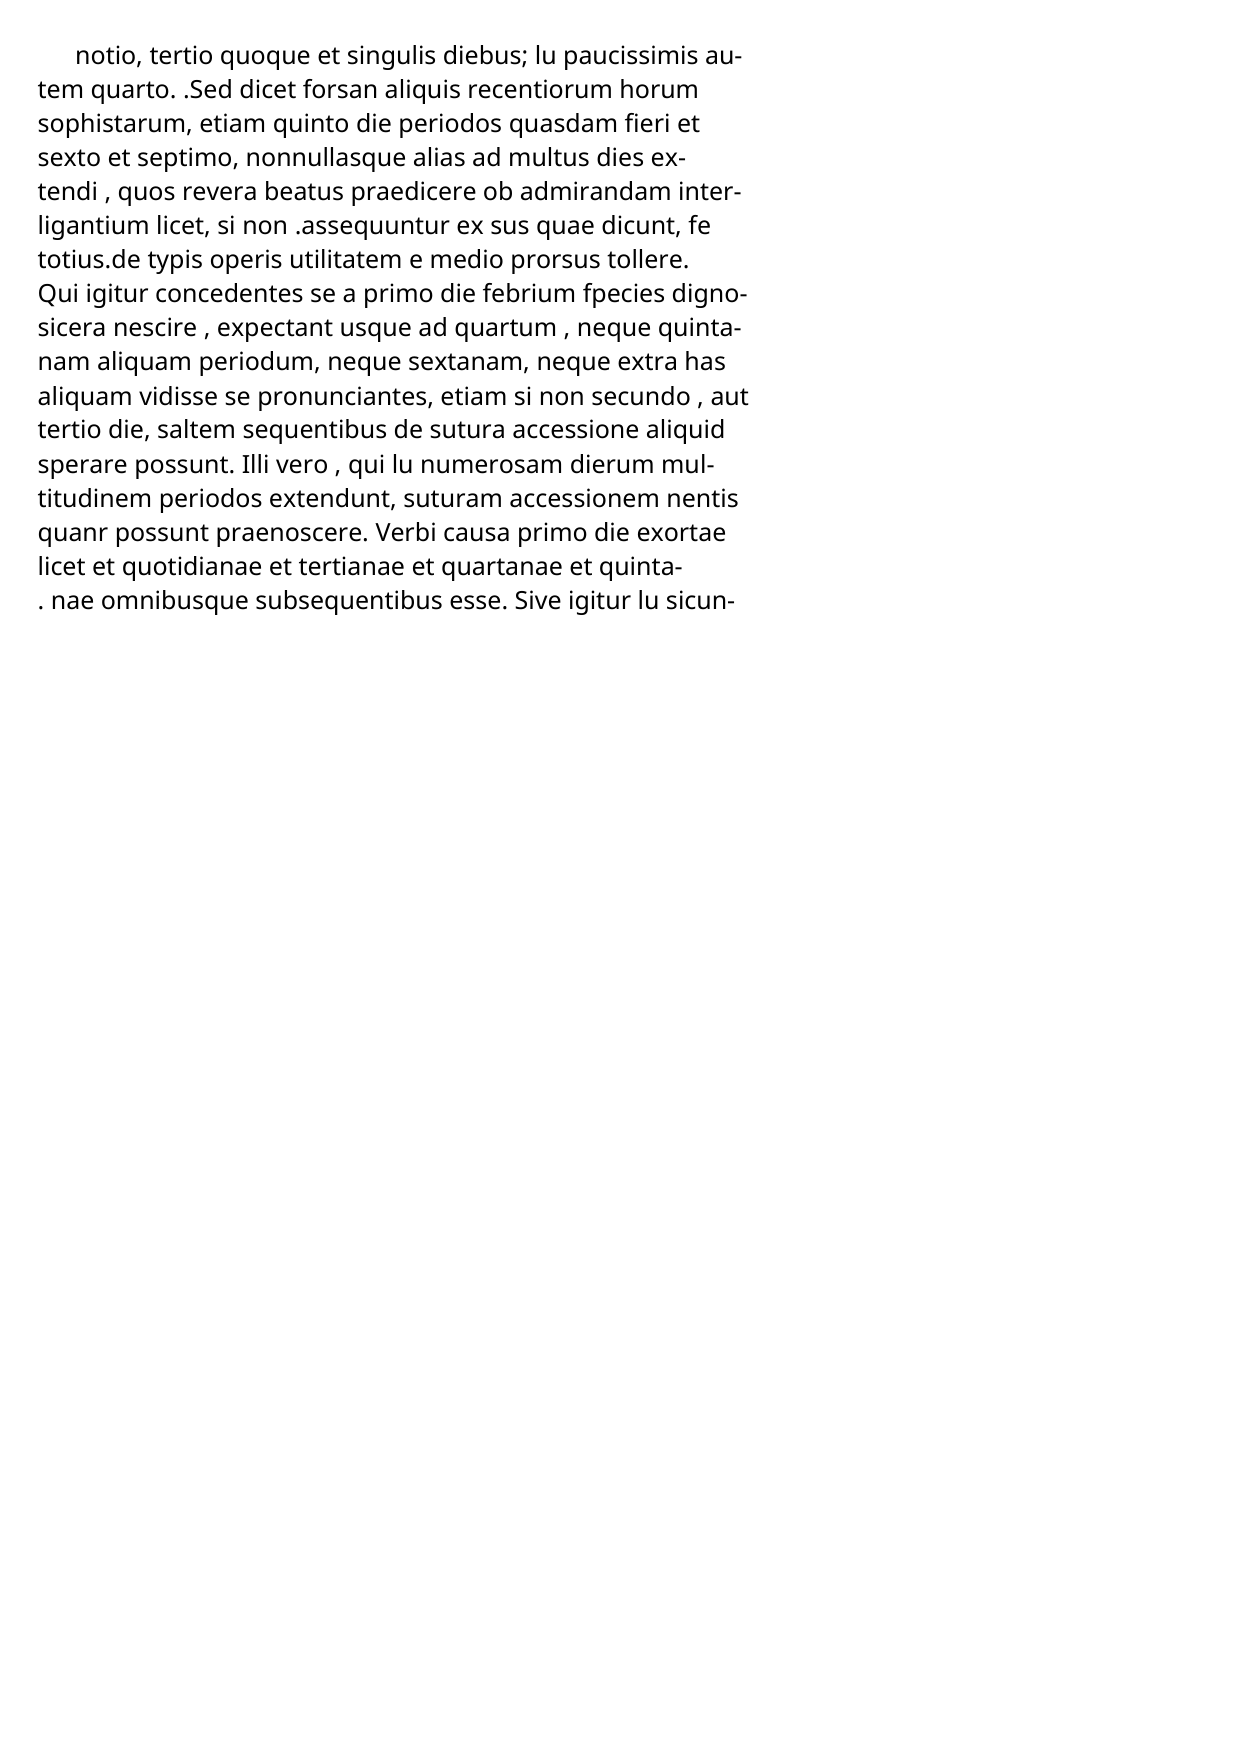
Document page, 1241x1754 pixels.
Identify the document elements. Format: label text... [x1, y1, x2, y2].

text notio, tertio quoque et singulis diebus; lu paucissimis au- tem quarto. .Sed dicet forsan aliquis recentiorum horum sophistarum, etiam quinto die periodos quasdam fieri et sexto et septimo, nonnullasque alias ad multus dies ex- tendi , quos revera beatus praedicere ob admirandam inter- ligantium licet, si non .assequuntur ex sus quae dicunt, fe totius.de typis operis utilitatem e medio prorsus tollere. Qui igitur concedentes se a primo die febrium fpecies digno- sicera nescire , expectant usque ad quartum , neque quinta- nam aliquam periodum, neque sextanam, neque extra has aliquam vidisse se pronunciantes, etiam si non secundo , aut tertio die, saltem sequentibus de sutura accessione aliquid sperare possunt. Illi vero , qui lu numerosam dierum mul- titudinem periodos extendunt, suturam accessionem nentis quanr possunt praenoscere. Verbi causa primo die exortae licet et quotidianae et tertianae et quartanae et quinta- . nae omnibusque subsequentibus esse. Sive igitur lu sicun- [37, 37, 1203, 617]
